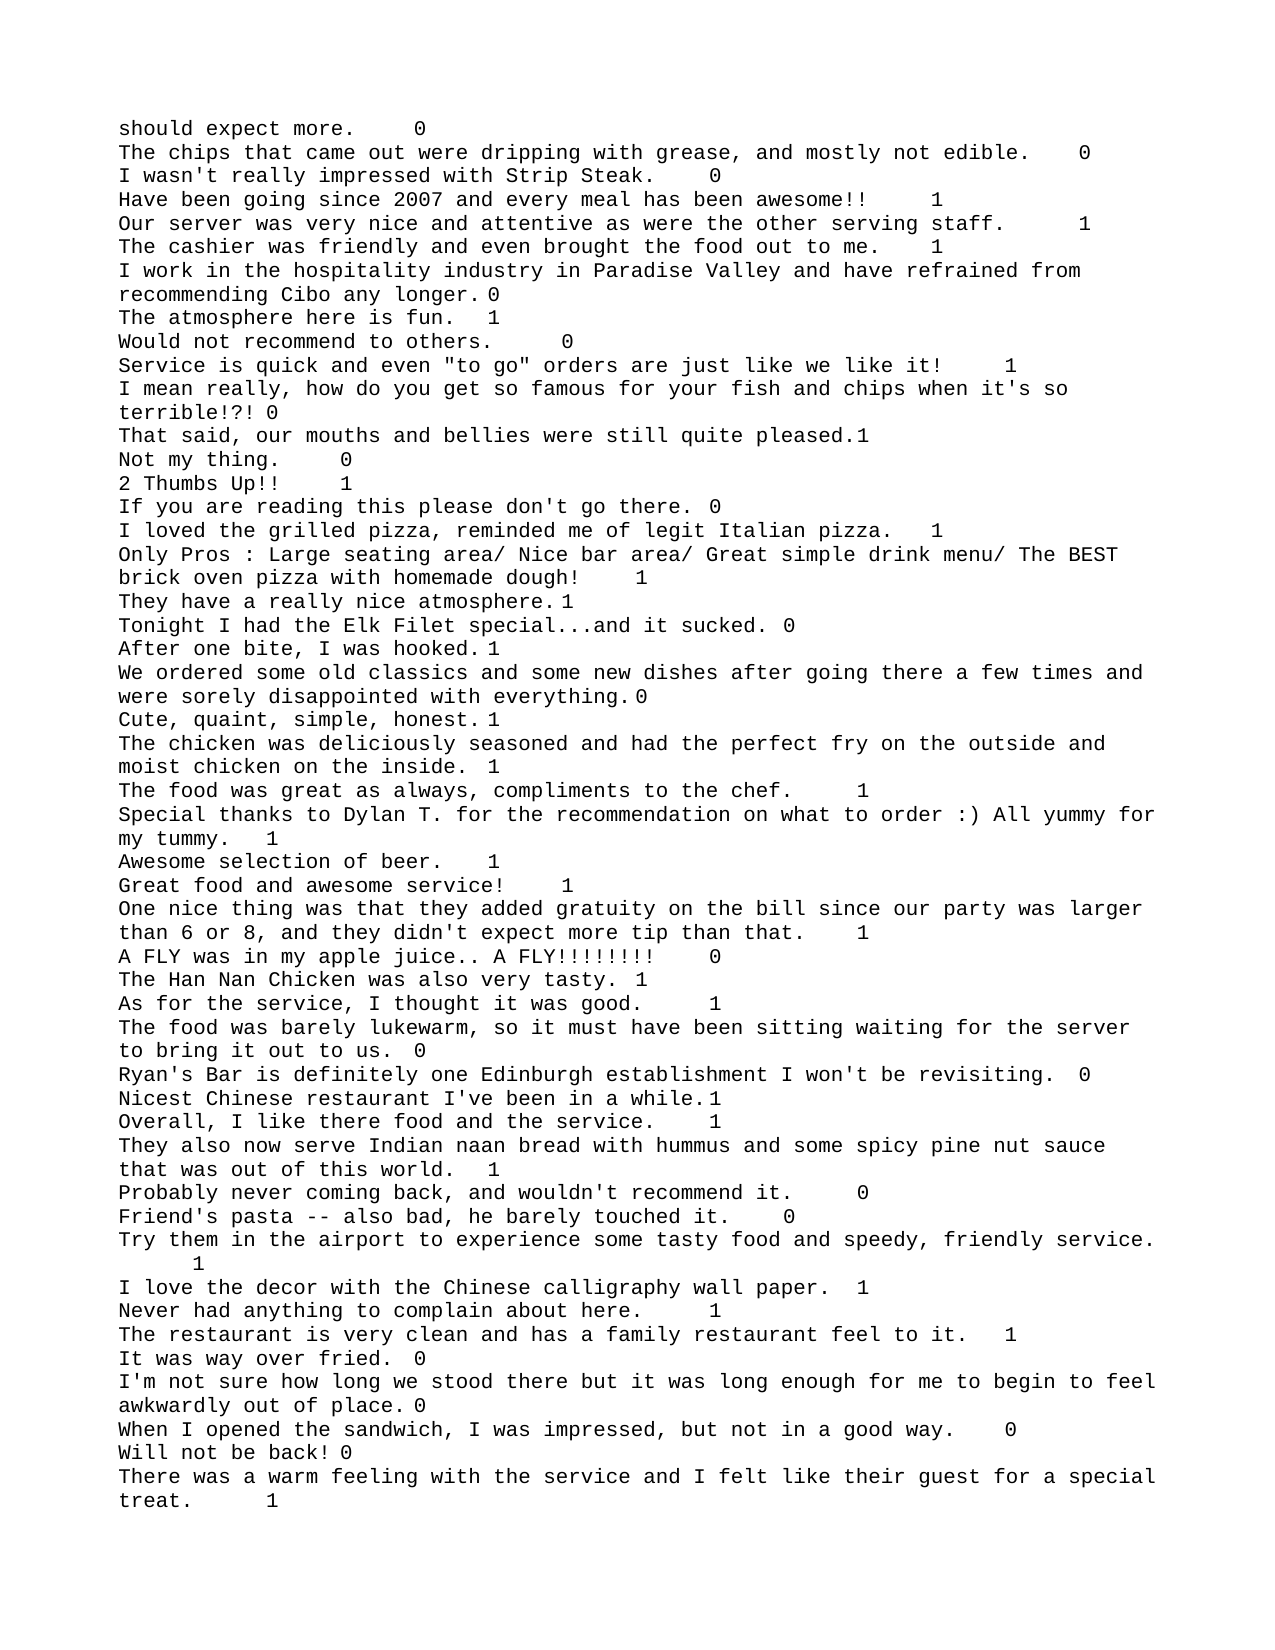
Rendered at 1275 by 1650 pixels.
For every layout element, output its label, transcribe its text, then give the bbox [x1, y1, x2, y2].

text should expect more. 0 The chips that came out were dripping with grease, and mostly not edible. 0 I wasn't really impressed with Strip Steak. 0 Have been going since 2007 and every meal has been awesome!! 1 Our server was very nice and attentive as were the other serving staff. 1 The cashier was friendly and even brought the food out to me. 1 I work in the hospitality industry in Paradise Valley and have refrained from recommending Cibo any longer. 0 The atmosphere here is fun. 1 Would not recommend to others. 0 Service is quick and even "to go" orders are just like we like it! 1 I mean really, how do you get so famous for your fish and chips when it's so terrible!?! 0 That said, our mouths and bellies were still quite pleased. 1 Not my thing. 0 2 Thumbs Up!! 1 If you are reading this please don't go there. 0 I loved the grilled pizza, reminded me of legit Italian pizza. 1 Only Pros : Large seating area/ Nice bar area/ Great simple drink menu/ The BEST brick oven pizza with homemade dough! 1 They have a really nice atmosphere. 1 Tonight I had the Elk Filet special...and it sucked. 0 After one bite, I was hooked. 1 We ordered some old classics and some new dishes after going there a few times and were sorely disappointed with everything. 0 Cute, quaint, simple, honest. 1 The chicken was deliciously seasoned and had the perfect fry on the outside and moist chicken on the inside. 1 The food was great as always, compliments to the chef. 1 Special thanks to Dylan T. for the recommendation on what to order :) All yummy for my tummy. 1 Awesome selection of beer. 1 Great food and awesome service! 1 One nice thing was that they added gratuity on the bill since our party was larger than 6 or 8, and they didn't expect more tip than that. 1 A FLY was in my apple juice.. A FLY!!!!!!!! 0 The Han Nan Chicken was also very tasty. 1 As for the service, I thought it was good. 1 The food was barely lukewarm, so it must have been sitting waiting for the server to bring it out to us. 0 Ryan's Bar is definitely one Edinburgh establishment I won't be revisiting. 0 Nicest Chinese restaurant I've been in a while. 1 Overall, I like there food and the service. 1 They also now serve Indian naan bread with hummus and some spicy pine nut sauce that was out of this world. 1 Probably never coming back, and wouldn't recommend it. 0 Friend's pasta -- also bad, he barely touched it. 0 Try them in the airport to experience some tasty food and speedy, friendly service. 1 I love the decor with the Chinese calligraphy wall paper. 1 Never had anything to complain about here. 1 The restaurant is very clean and has a family restaurant feel to it. 1 It was way over fried. 0 I'm not sure how long we stood there but it was long enough for me to begin to feel awkwardly out of place. 0 When I opened the sandwich, I was impressed, but not in a good way. 0 Will not be back! 0 There was a warm feeling with the service and I felt like their guest for a special treat. 1 [118, 118, 1157, 1513]
